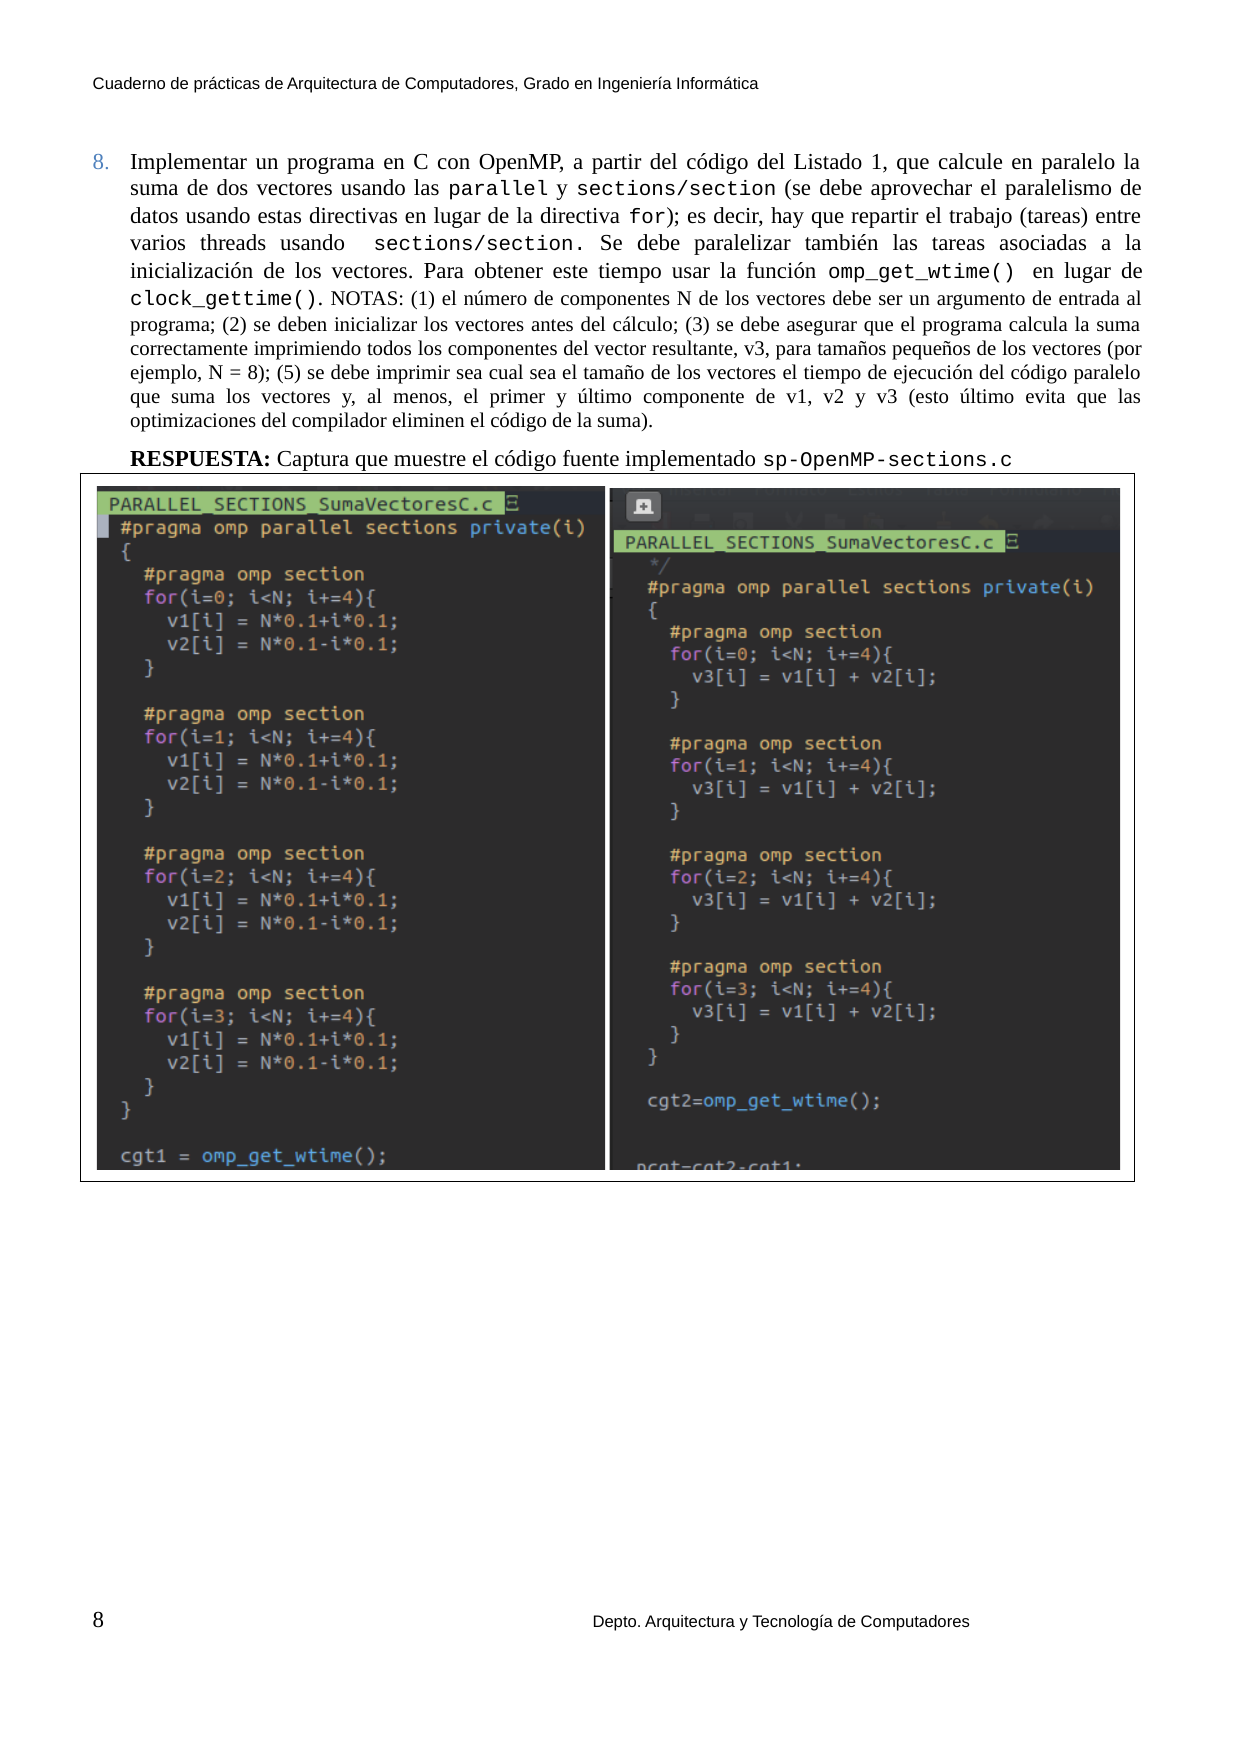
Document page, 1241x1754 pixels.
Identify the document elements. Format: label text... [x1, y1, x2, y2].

text RESPUESTA: Captura que muestre el código fuente implementado sp-OpenMP-sections.c [130, 445, 1143, 472]
picture [609, 488, 1121, 1170]
list Implementar un programa en C con OpenMP, a partir del código del Listado 1, que calcule en paralelo la suma de dos vectores usando las parallel y sections/section (se debe aprovechar el paralelismo de datos usando estas directivas en lugar de la directiva for); es decir, hay que repartir el trabajo (tareas) entre varios threads usando sections/section. Se debe paralelizar también las tareas asociadas a la inicialización de los vectores. Para obtener este tiempo usar la función omp_get_wtime() en lugar de clock_gettime(). NOTAS: (1) el número de componentes N de los vectores debe ser un argumento de entrada al programa; (2) se deben inicializar los vectores antes del cálculo; (3) se debe asegurar que el programa calcula la suma correctamente imprimiendo todos los componentes del vector resultante, v3, para tamaños pequeños de los vectores (por ejemplo, N = 8); (5) se debe imprimir sea cual sea el tamaño de los vectores el tiempo de ejecución del código paralelo que suma los vectores y, al menos, el primer y último componente de v1, v2 y v3 (esto último evita que las optimizaciones del compilador eliminen el código de la suma). [92, 148, 1143, 432]
picture [96, 486, 605, 1170]
table_header [81, 474, 1134, 1181]
